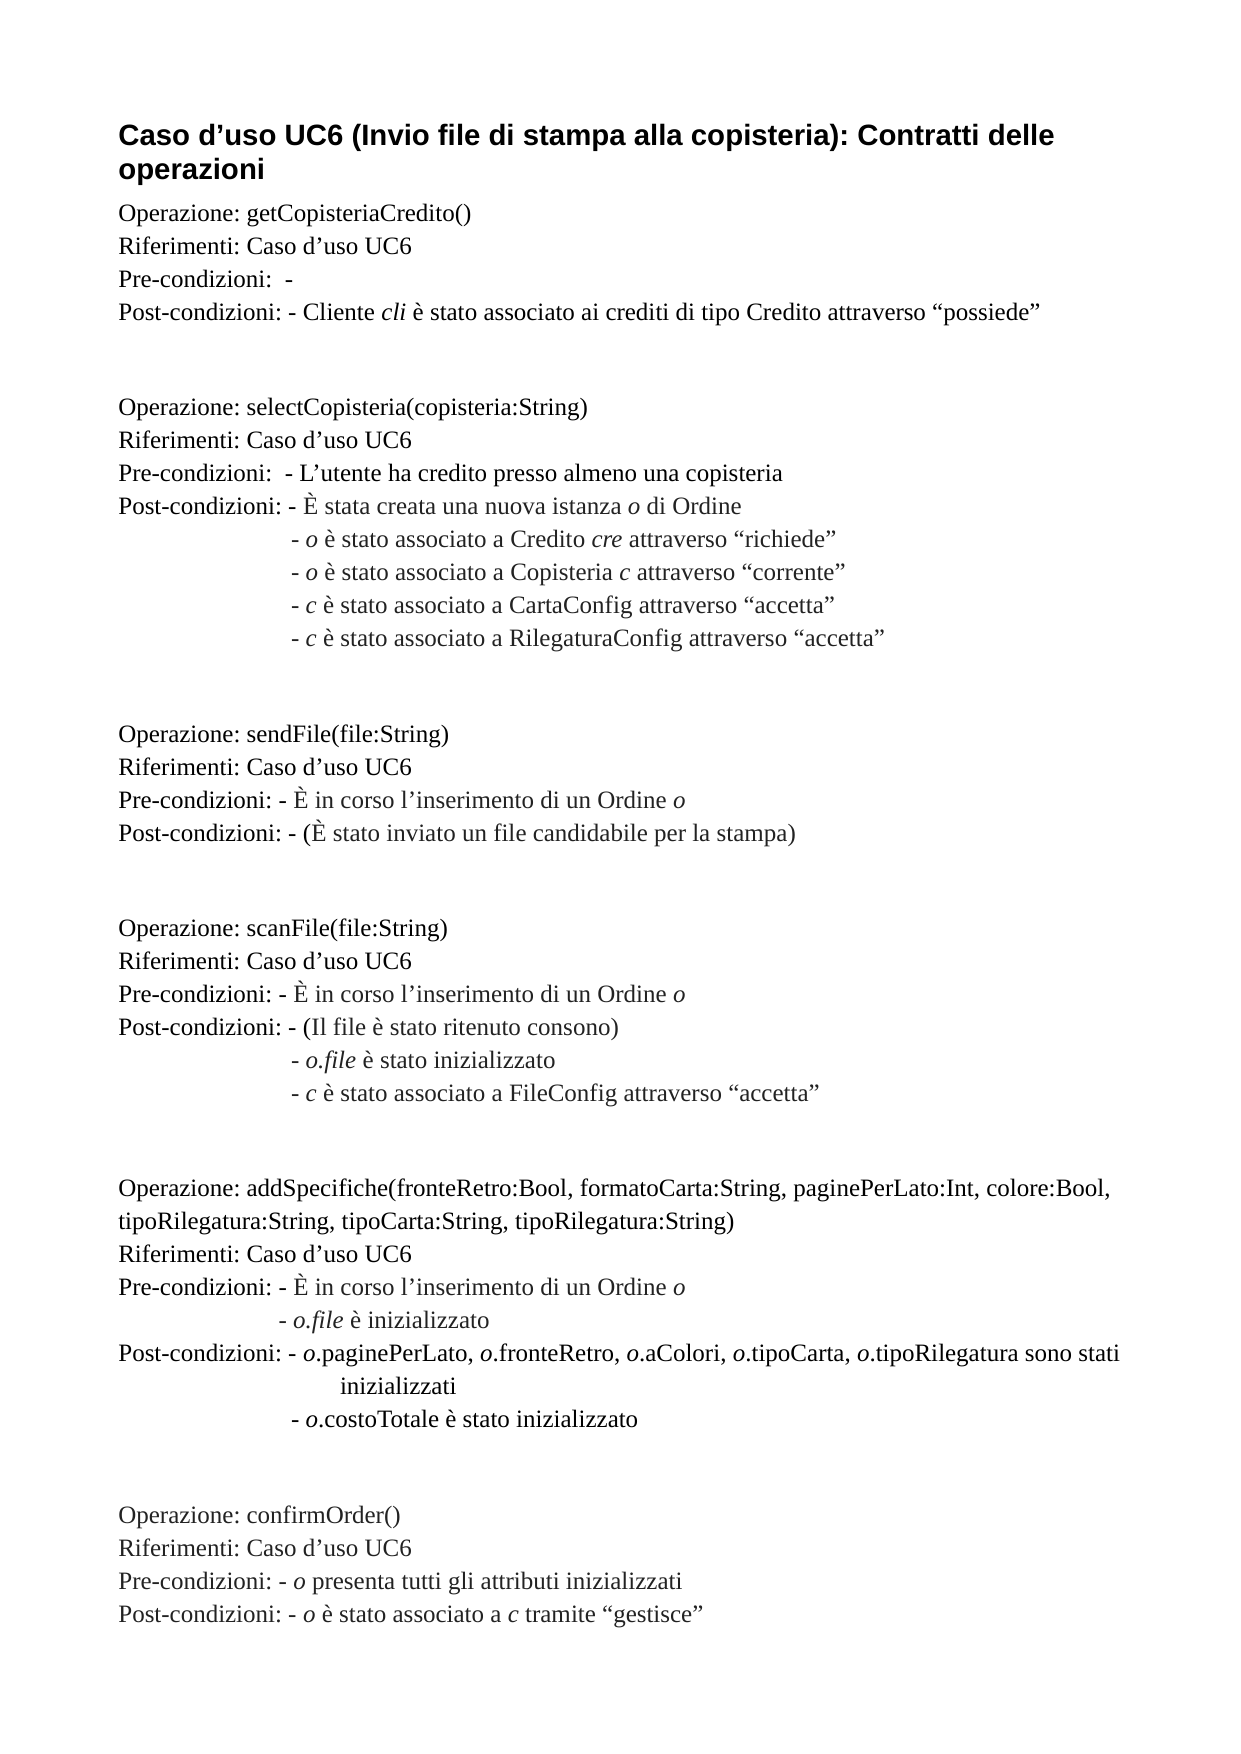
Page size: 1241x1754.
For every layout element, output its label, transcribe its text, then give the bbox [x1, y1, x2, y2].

text Operazione: getCopisteriaCredito() Riferimenti: Caso d’uso UC6 Pre-condizioni: - Post-condizioni: - Cliente cli è stato associato ai crediti di tipo Credito attraverso “possiede” [118, 198, 1122, 326]
text Operazione: scanFile(file:String) Riferimenti: Caso d’uso UC6 Pre-condizioni: - È in corso l’inserimento di un Ordine o Post-condizioni: - (Il file è stato ritenuto consono) - o.file è stato inizializzato - c è stato associato a FileConfig attraverso “accetta” [118, 913, 1122, 1107]
text Operazione: addSpecifiche(fronteRetro:Bool, formatoCarta:String, paginePerLato:Int, colore:Bool, tipoRilegatura:String, tipoCarta:String, tipoRilegatura:String) Riferimenti: Caso d’uso UC6 Pre-condizioni: - È in corso l’inserimento di un Ordine o - o.file è inizializzato Post-condizioni: - o.paginePerLato, o.fronteRetro, o.aColori, o.tipoCarta, o.tipoRilegatura sono stati inizializzati - o.costoTotale è stato inizializzato [118, 1173, 1122, 1433]
text Operazione: confirmOrder() Riferimenti: Caso d’uso UC6 Pre-condizioni: - o presenta tutti gli attributi inizializzati Post-condizioni: - o è stato associato a c tramite “gestisce” [118, 1500, 1122, 1627]
subtitle Caso d’uso UC6 (Invio file di stampa alla copisteria): Contratti delle operazioni [118, 118, 1122, 186]
text Operazione: selectCopisteria(copisteria:String) Riferimenti: Caso d’uso UC6 Pre-condizioni: - L’utente ha credito presso almeno una copisteria Post-condizioni: - È stata creata una nuova istanza o di Ordine - o è stato associato a Credito cre attraverso “richiede” - o è stato associato a Copisteria c attraverso “corrente” - c è stato associato a CartaConfig attraverso “accetta” - c è stato associato a RilegaturaConfig attraverso “accetta” [118, 392, 1122, 652]
text Operazione: sendFile(file:String) Riferimenti: Caso d’uso UC6 Pre-condizioni: - È in corso l’inserimento di un Ordine o Post-condizioni: - (È stato inviato un file candidabile per la stampa) [118, 719, 1122, 847]
